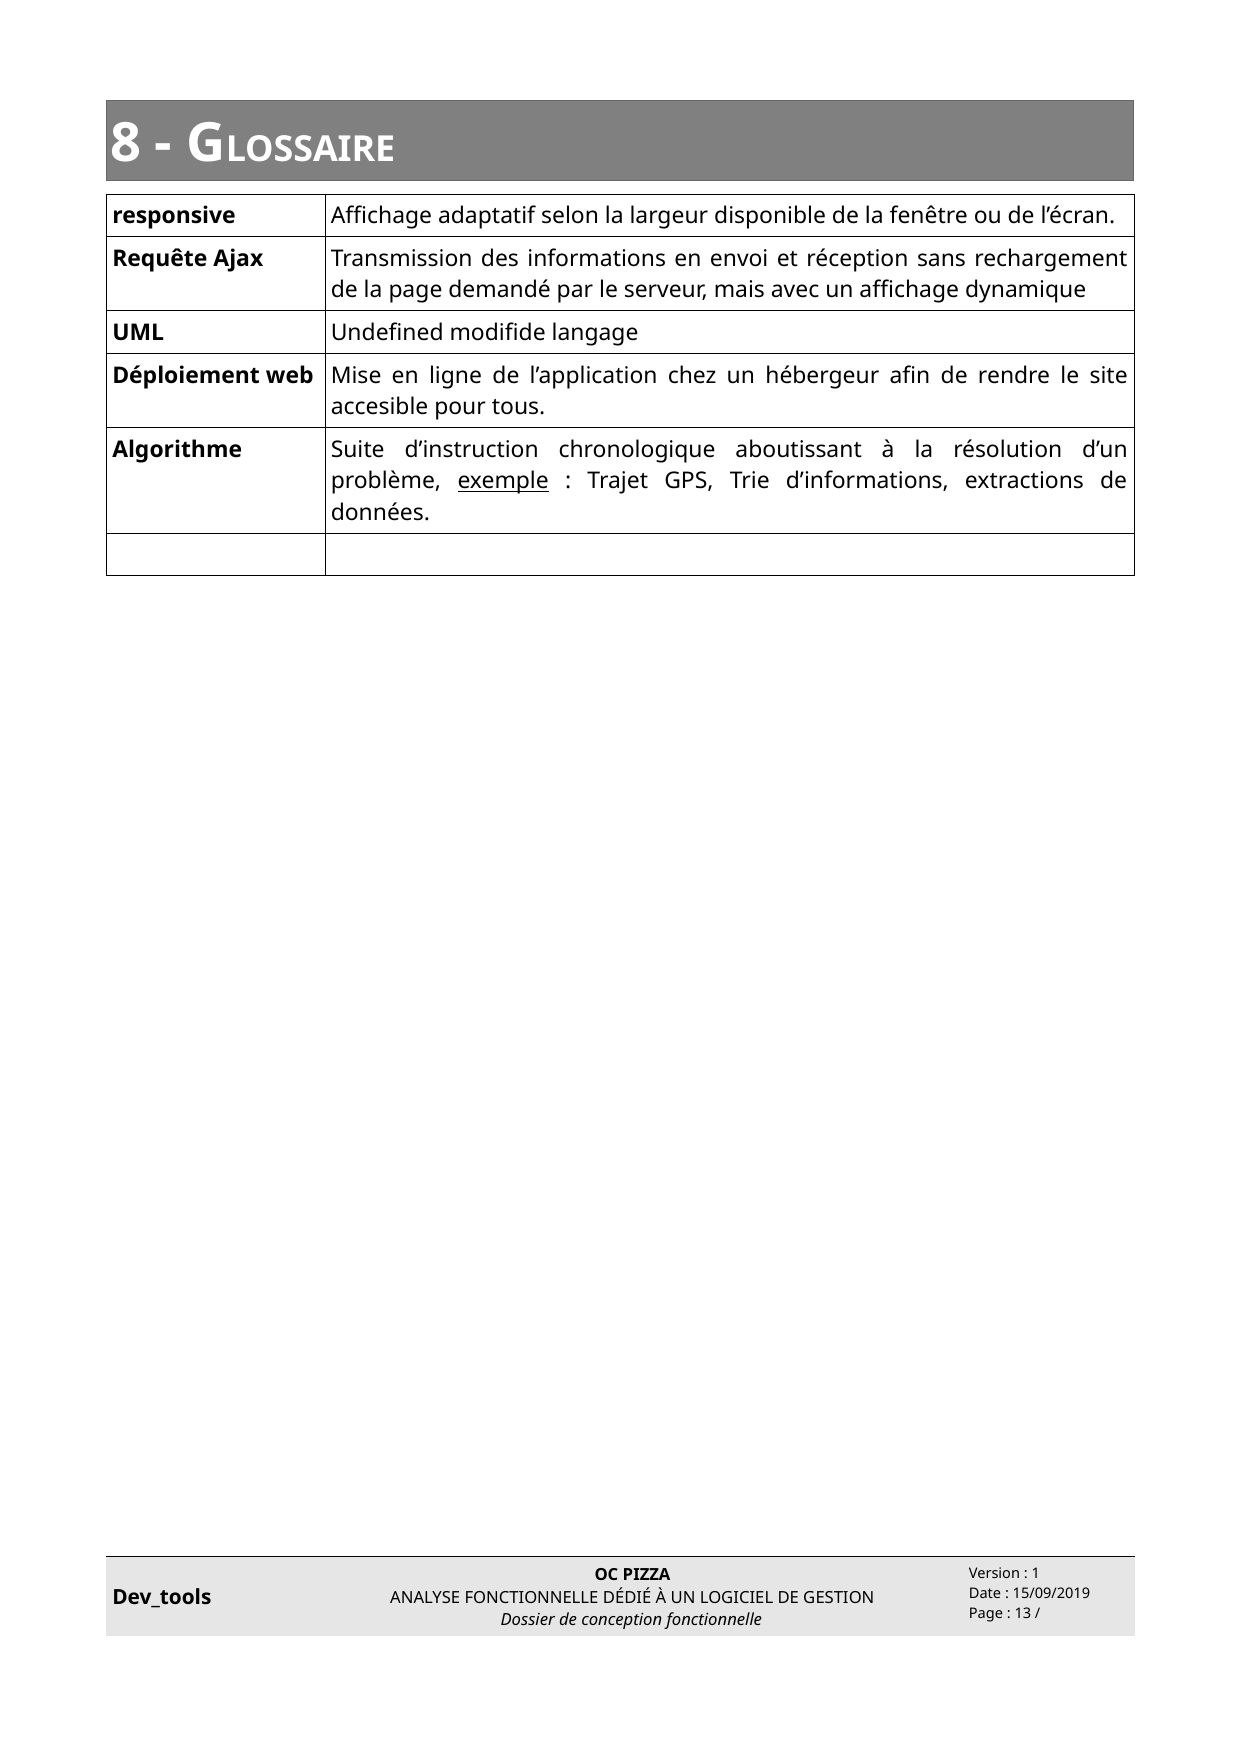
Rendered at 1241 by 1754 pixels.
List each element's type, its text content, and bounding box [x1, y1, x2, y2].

table_cell Suite d’instruction chronologique aboutissant à la résolution d’un problème, exemple : Trajet GPS, Trie d’informations, extractions de données. [326, 428, 1134, 532]
table_cell Transmission des informations en envoi et réception sans rechargement de la page demandé par le serveur, mais avec un affichage dynamique [326, 237, 1134, 310]
table_cell [107, 534, 325, 575]
table_cell Déploiement web [107, 354, 325, 427]
table_cell Undefined modifide langage [326, 311, 1134, 353]
table_cell [326, 534, 1134, 575]
table_cell Algorithme [107, 428, 325, 532]
table_header responsive [107, 195, 325, 236]
table_cell Requête Ajax [107, 237, 325, 310]
subtitle Glossaire [107, 101, 1133, 180]
table_cell Mise en ligne de l’application chez un hébergeur afin de rendre le site accesible pour tous. [326, 354, 1134, 427]
table_cell UML [107, 311, 325, 353]
table_header Affichage adaptatif selon la largeur disponible de la fenêtre ou de l’écran. [326, 195, 1134, 236]
